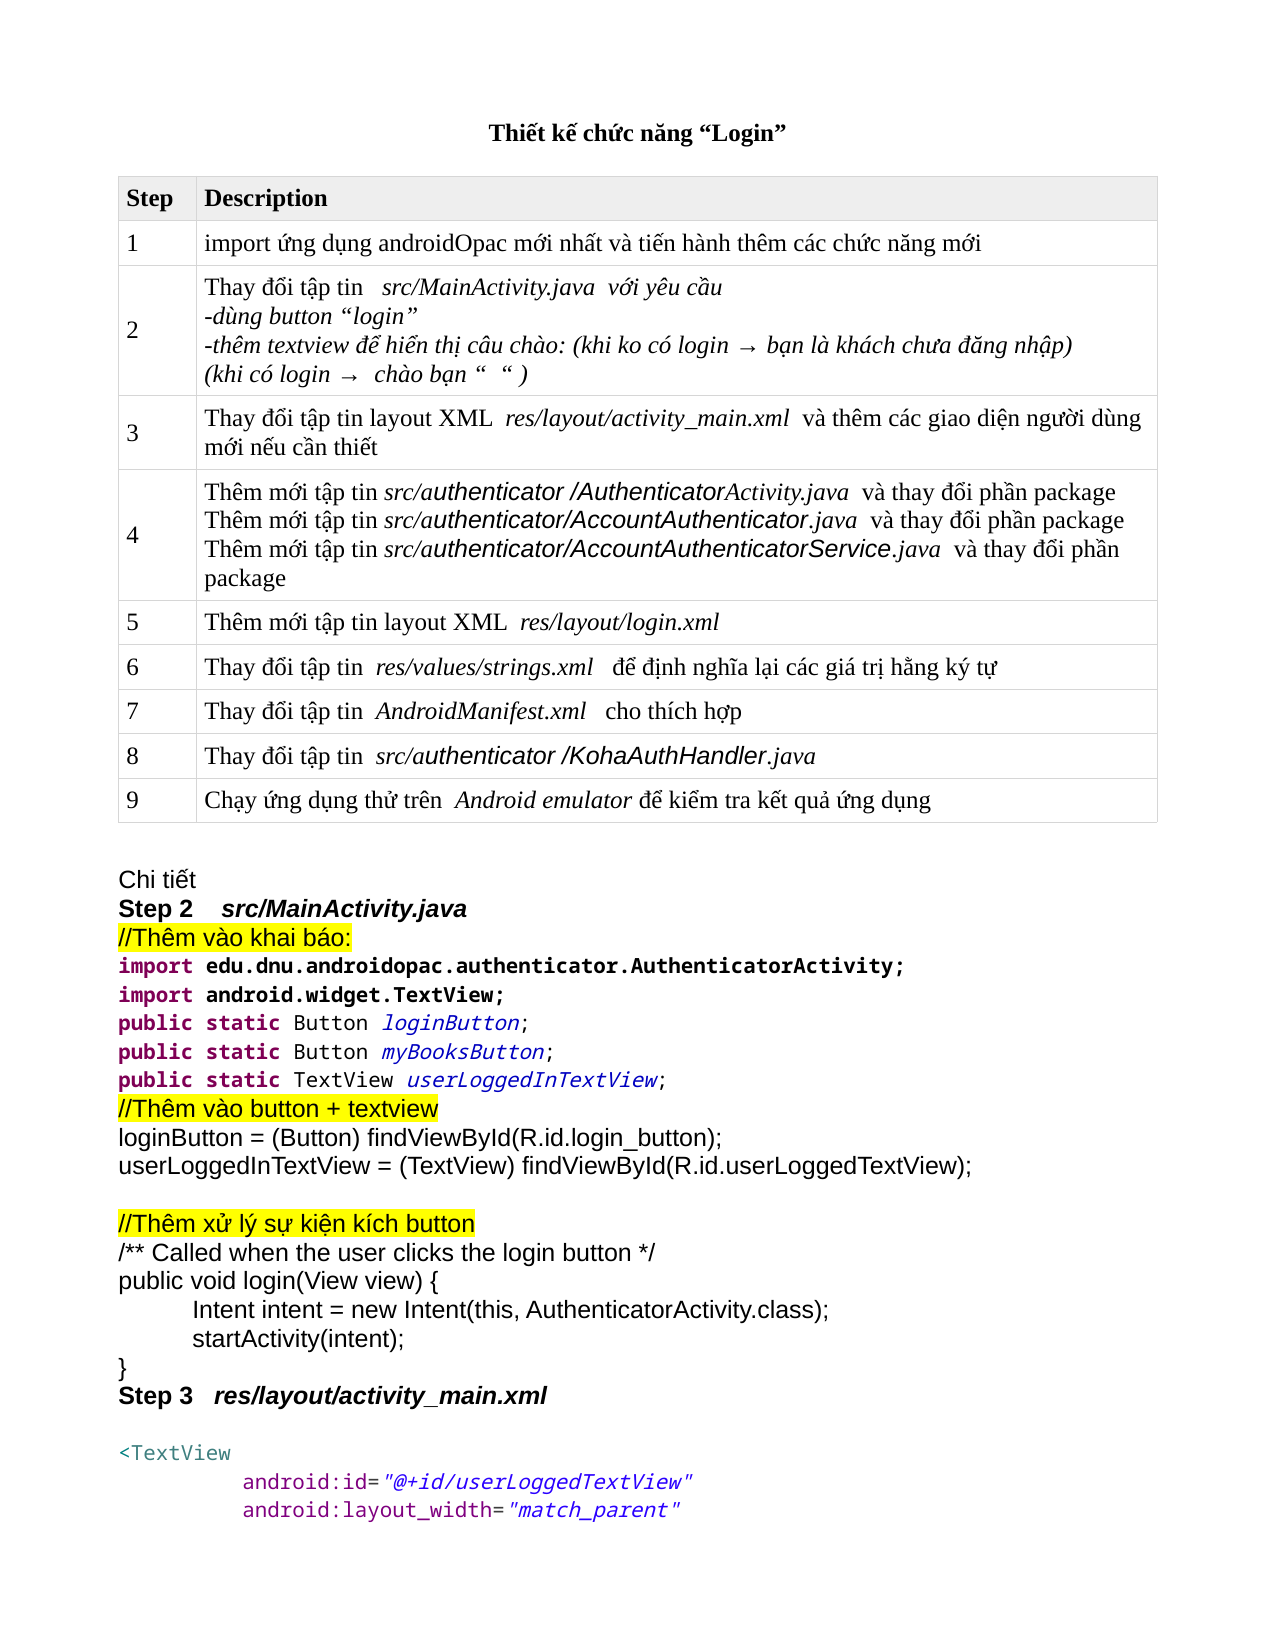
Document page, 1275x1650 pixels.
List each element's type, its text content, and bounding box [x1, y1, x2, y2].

table_cell Thay đổi tập tin src/authenticator /KohaAuthHandler.java [197, 734, 1157, 778]
table_cell Thay đổi tập tin res/values/strings.xml để định nghĩa lại các giá trị hằng ký tự [197, 645, 1157, 688]
text android:layout_width="match_parent" [118, 1495, 1157, 1524]
text import edu.dnu.androidopac.authenticator.AuthenticatorActivity; [118, 952, 1157, 980]
table_cell 8 [119, 734, 196, 778]
table_cell 4 [119, 470, 196, 599]
text public static Button myBooksButton; [118, 1037, 1157, 1065]
text Step 3 res/layout/activity_main.xml [118, 1381, 1157, 1410]
text //Thêm vào khai báo: [118, 923, 1157, 952]
text android:id="@+id/userLoggedTextView" [118, 1467, 1157, 1495]
table_cell Chạy ứng dụng thử trên Android emulator để kiểm tra kết quả ứng dụng [197, 779, 1157, 822]
text //Thêm xử lý sự kiện kích button [118, 1209, 1157, 1237]
text Intent intent = new Intent(this, AuthenticatorActivity.class); [118, 1295, 1157, 1324]
text loginButton = (Button) findViewById(R.id.login_button); [118, 1122, 1157, 1151]
text import android.widget.TextView; [118, 980, 1157, 1008]
text startActivity(intent); [118, 1324, 1157, 1352]
text } [118, 1352, 1157, 1381]
text public static Button loginButton; [118, 1008, 1157, 1037]
table_cell Thay đổi tập tin AndroidManifest.xml cho thích hợp [197, 690, 1157, 733]
text /** Called when the user clicks the login button */ [118, 1237, 1157, 1266]
table_header Step [119, 177, 196, 220]
text Thiết kế chức năng “Login” [118, 118, 1157, 147]
table_cell 1 [119, 221, 196, 264]
table_header Description [197, 177, 1157, 220]
table_cell 3 [119, 396, 196, 468]
table_cell 7 [119, 690, 196, 733]
text //Thêm vào button + textview [118, 1094, 1157, 1122]
table_cell 9 [119, 779, 196, 822]
table_cell Thêm mới tập tin layout XML res/layout/login.xml [197, 601, 1157, 644]
text public static TextView userLoggedInTextView; [118, 1065, 1157, 1094]
text Chi tiết [118, 865, 1157, 894]
table_cell 6 [119, 645, 196, 688]
table_cell Thay đổi tập tin layout XML res/layout/activity_main.xml và thêm các giao diện người dùng mới nếu cần thiết [197, 396, 1157, 468]
table_cell import ứng dụng androidOpac mới nhất và tiến hành thêm các chức năng mới [197, 221, 1157, 264]
text userLoggedInTextView = (TextView) findViewById(R.id.userLoggedTextView); [118, 1151, 1157, 1180]
text <TextView [118, 1438, 1157, 1467]
table_cell 2 [119, 266, 196, 395]
text public void login(View view) { [118, 1266, 1157, 1295]
text Step 2 src/MainActivity.java [118, 894, 1157, 923]
table_cell Thêm mới tập tin src/authenticator /AuthenticatorActivity.java và thay đổi phần package Thêm mới tập tin src/authenticator/AccountAuthenticator.java và thay đổi phần package Thêm mới tập tin src/authenticator/AccountAuthenticatorService.java và thay đổi phần package [197, 470, 1157, 599]
table_cell 5 [119, 601, 196, 644]
table_cell Thay đổi tập tin src/MainActivity.java với yêu cầu -dùng button “login” -thêm textview để hiển thị câu chào: (khi ko có login → bạn là khách chưa đăng nhập) (khi có login → chào bạn “ “ ) [197, 266, 1157, 395]
